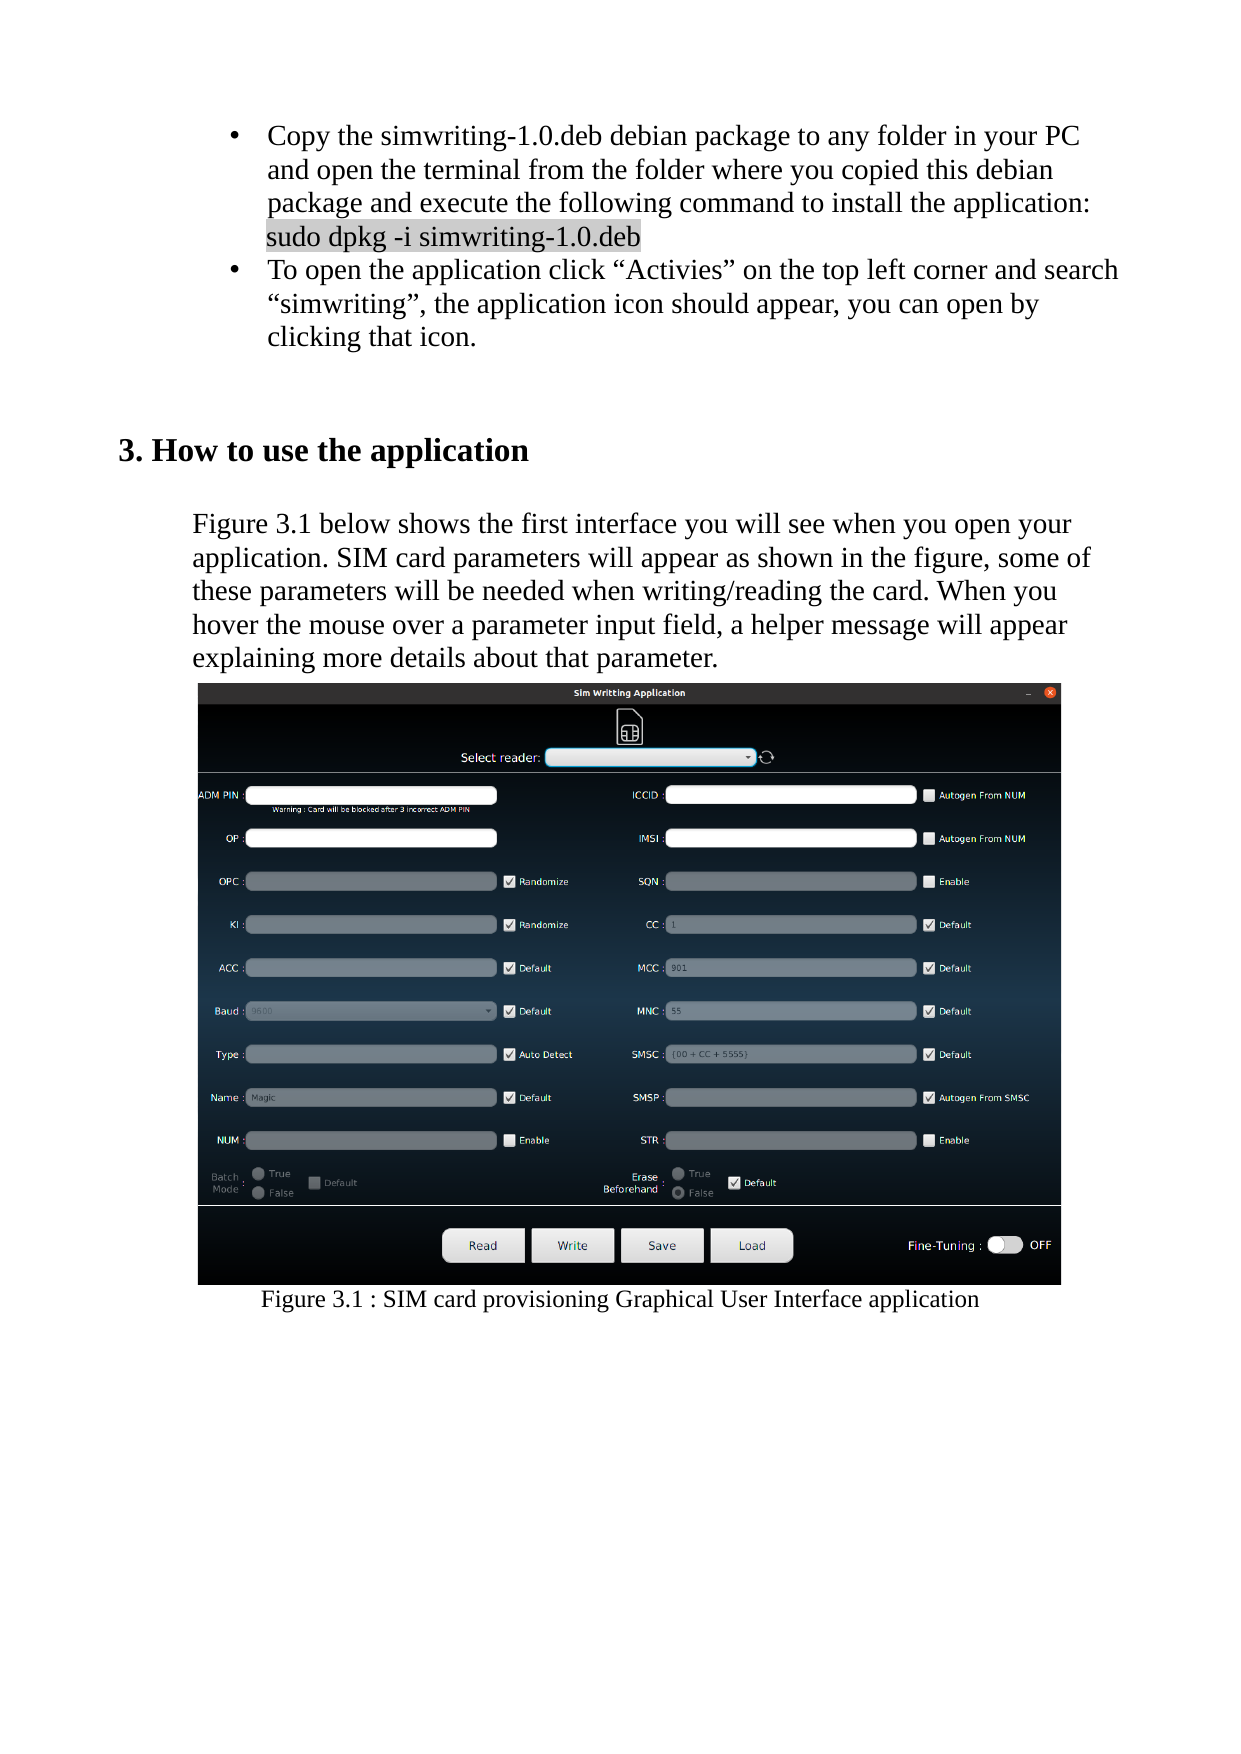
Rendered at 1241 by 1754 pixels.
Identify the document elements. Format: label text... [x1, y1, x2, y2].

text 3. How to use the application [118, 430, 1122, 468]
text Figure 3.1 below shows the first interface you will see when you open your application. SIM card parameters will appear as shown in the figure, some of these parameters will be needed when writing/reading the card. When you hover the mouse over a parameter input field, a helper message will appear explaining more details about that parameter. [192, 506, 1122, 674]
text sudo dpkg -i simwriting-1.0.deb [266, 219, 1122, 252]
text Figure 3.1 : SIM card provisioning Graphical User Interface application [118, 674, 1122, 1313]
picture [197, 683, 1062, 1285]
list To open the application click “Activies” on the top left corner and search “simwriting”, the application icon should appear, you can open by clicking that icon. [229, 252, 1122, 353]
list Copy the simwriting-1.0.deb debian package to any folder in your PC and open the terminal from the folder where you copied this debian package and execute the following command to install the application: [229, 118, 1122, 219]
